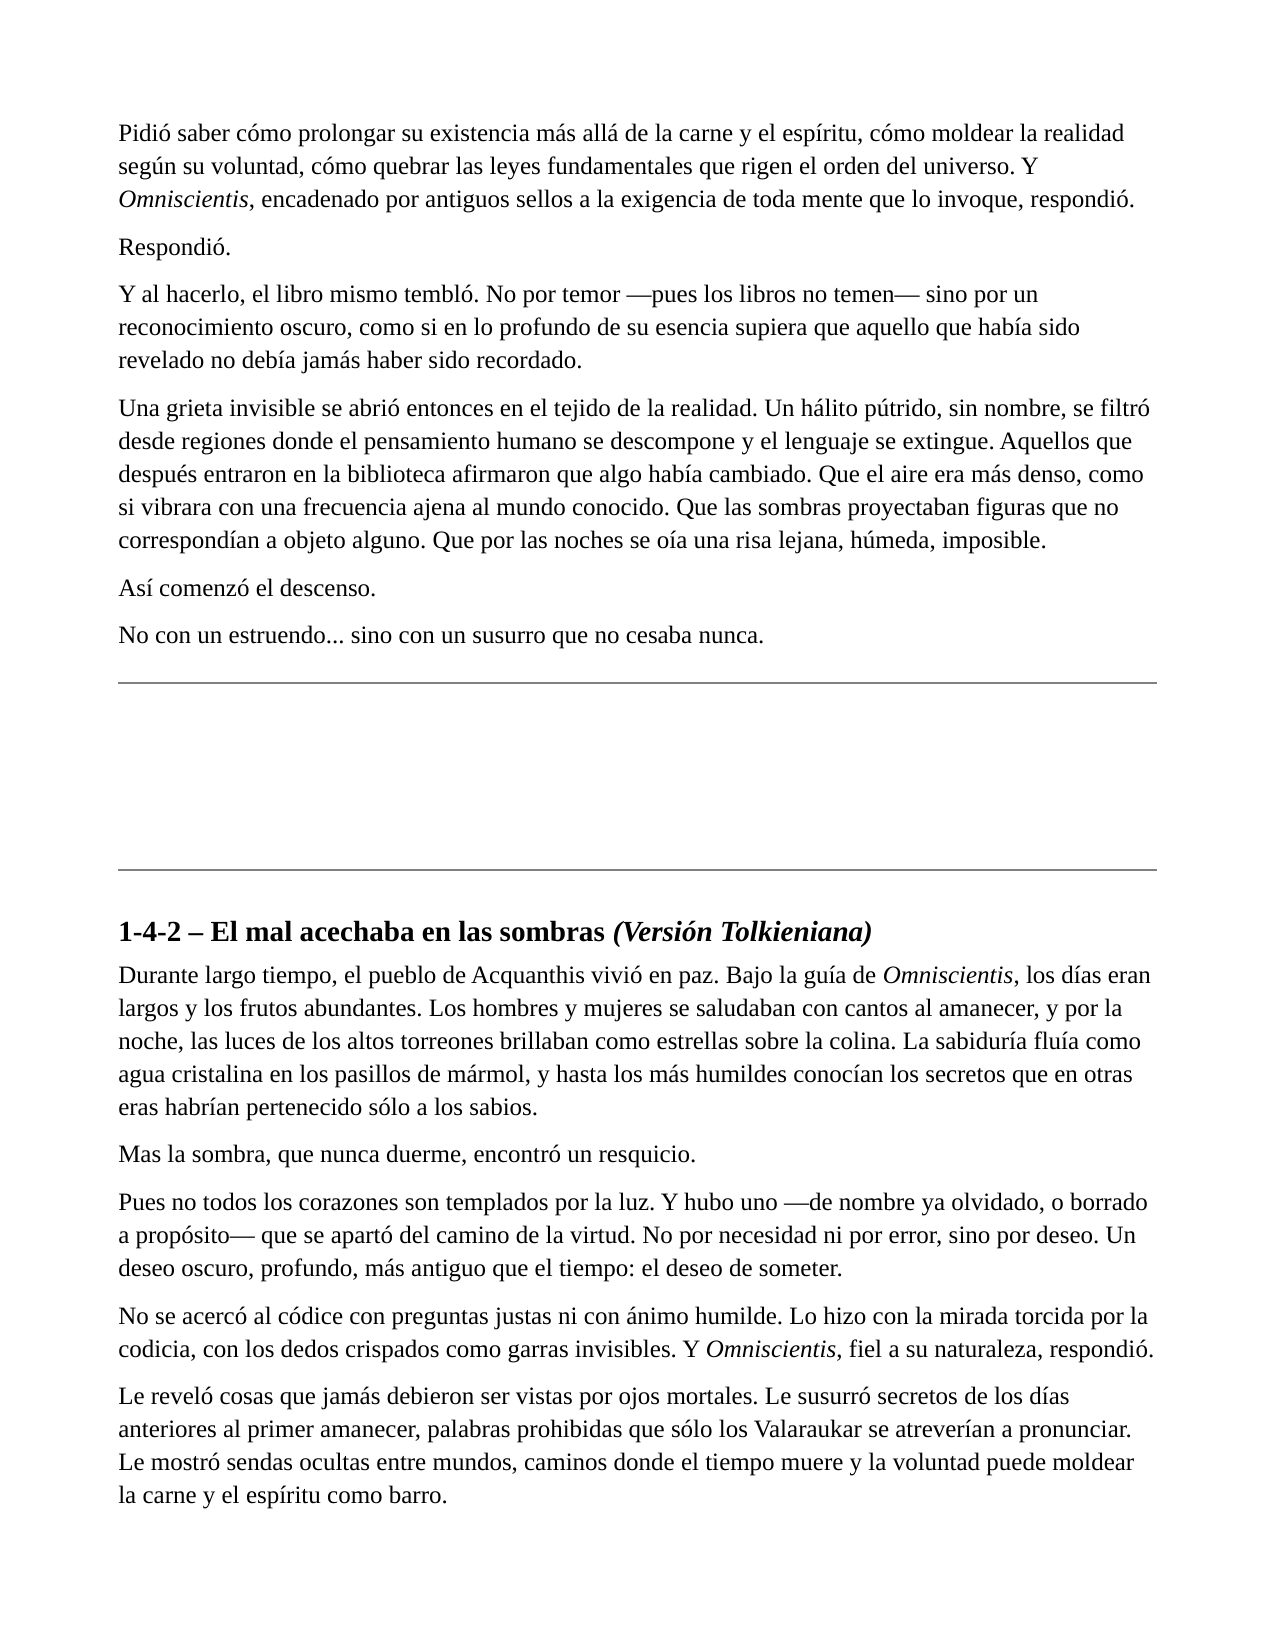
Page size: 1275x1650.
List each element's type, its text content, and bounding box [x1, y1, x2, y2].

text Respondió. [118, 232, 1157, 261]
text Le reveló cosas que jamás debieron ser vistas por ojos mortales. Le susurró secretos de los días anteriores al primer amanecer, palabras prohibidas que sólo los Valaraukar se atreverían a pronunciar. Le mostró sendas ocultas entre mundos, caminos donde el tiempo muere y la voluntad puede moldear la carne y el espíritu como barro. [118, 1381, 1157, 1509]
text Durante largo tiempo, el pueblo de Acquanthis vivió en paz. Bajo la guía de Omniscientis, los días eran largos y los frutos abundantes. Los hombres y mujeres se saludaban con cantos al amanecer, y por la noche, las luces de los altos torreones brillaban como estrellas sobre la colina. La sabiduría fluía como agua cristalina en los pasillos de mármol, y hasta los más humildes conocían los secretos que en otras eras habrían pertenecido sólo a los sabios. [118, 960, 1157, 1121]
text Mas la sombra, que nunca duerme, encontró un resquicio. [118, 1139, 1157, 1168]
subtitle 1-4-2 – El mal acechaba en las sombras (Versión Tolkieniana) [118, 914, 1157, 947]
text Así comenzó el descenso. [118, 573, 1157, 601]
text No se acercó al códice con preguntas justas ni con ánimo humilde. Lo hizo con la mirada torcida por la codicia, con los dedos crispados como garras invisibles. Y Omniscientis, fiel a su naturaleza, respondió. [118, 1301, 1157, 1363]
text No con un estruendo... sino con un susurro que no cesaba nunca. [118, 620, 1157, 649]
text Una grieta invisible se abrió entonces en el tejido de la realidad. Un hálito pútrido, sin nombre, se filtró desde regiones donde el pensamiento humano se descompone y el lenguaje se extingue. Aquellos que después entraron en la biblioteca afirmaron que algo había cambiado. Que el aire era más denso, como si vibrara con una frecuencia ajena al mundo conocido. Que las sombras proyectaban figuras que no correspondían a objeto alguno. Que por las noches se oía una risa lejana, húmeda, imposible. [118, 393, 1157, 554]
text Pues no todos los corazones son templados por la luz. Y hubo uno —de nombre ya olvidado, o borrado a propósito— que se apartó del camino de la virtud. No por necesidad ni por error, sino por deseo. Un deseo oscuro, profundo, más antiguo que el tiempo: el deseo de someter. [118, 1187, 1157, 1282]
text Y al hacerlo, el libro mismo tembló. No por temor —pues los libros no temen— sino por un reconocimiento oscuro, como si en lo profundo de su esencia supiera que aquello que había sido revelado no debía jamás haber sido recordado. [118, 279, 1157, 374]
text Pidió saber cómo prolongar su existencia más allá de la carne y el espíritu, cómo moldear la realidad según su voluntad, cómo quebrar las leyes fundamentales que rigen el orden del universo. Y Omniscientis, encadenado por antiguos sellos a la exigencia de toda mente que lo invoque, respondió. [118, 118, 1157, 213]
